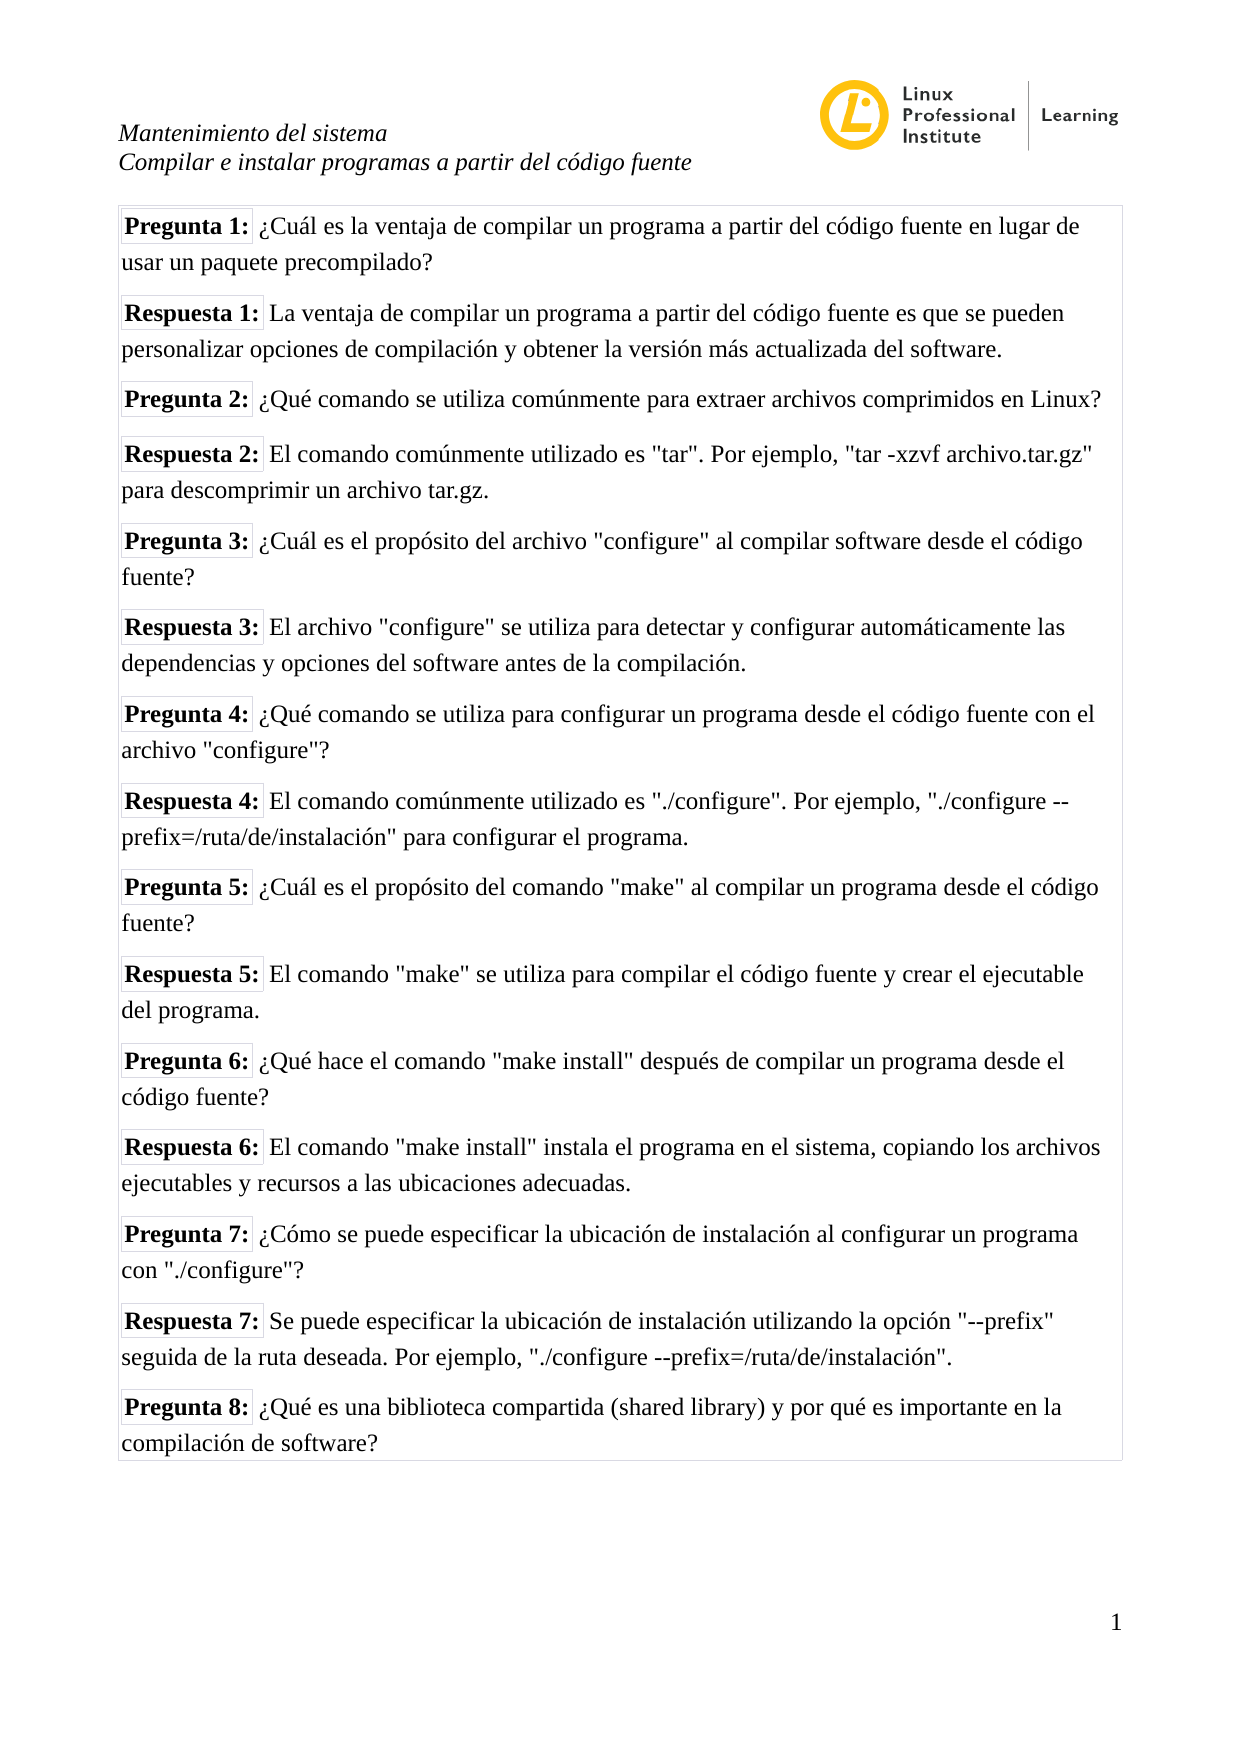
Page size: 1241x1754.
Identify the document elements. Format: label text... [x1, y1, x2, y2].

text Respuesta 1: La ventaja de compilar un programa a partir del código fuente es que se pueden personalizar opciones de compilación y obtener la versión más actualizada del software. [119, 292, 1122, 363]
text Respuesta 2: El comando comúnmente utilizado es "tar". Por ejemplo, "tar -xzvf archivo.tar.gz" para descomprimir un archivo tar.gz. [119, 433, 1122, 504]
text Respuesta 7: Se puede especificar la ubicación de instalación utilizando la opción "--prefix" seguida de la ruta deseada. Por ejemplo, "./configure --prefix=/ruta/de/instalación". [119, 1300, 1122, 1371]
text Pregunta 8: ¿Qué es una biblioteca compartida (shared library) y por qué es importante en la compilación de software? [119, 1386, 1122, 1460]
text Pregunta 7: ¿Cómo se puede especificar la ubicación de instalación al configurar un programa con "./configure"? [119, 1213, 1122, 1284]
text Pregunta 1: ¿Cuál es la ventaja de compilar un programa a partir del código fuente en lugar de usar un paquete precompilado? [119, 206, 1122, 276]
text Pregunta 2: ¿Qué comando se utiliza comúnmente para extraer archivos comprimidos en Linux? [119, 378, 1122, 416]
text Respuesta 4: El comando comúnmente utilizado es "./configure". Por ejemplo, "./configure --prefix=/ruta/de/instalación" para configurar el programa. [119, 780, 1122, 851]
text Pregunta 3: ¿Cuál es el propósito del archivo "configure" al compilar software desde el código fuente? [119, 520, 1122, 591]
text Pregunta 6: ¿Qué hace el comando "make install" después de compilar un programa desde el código fuente? [119, 1040, 1122, 1111]
text Respuesta 6: El comando "make install" instala el programa en el sistema, copiando los archivos ejecutables y recursos a las ubicaciones adecuadas. [119, 1126, 1122, 1197]
text Pregunta 5: ¿Cuál es el propósito del comando "make" al compilar un programa desde el código fuente? [119, 866, 1122, 937]
text Respuesta 3: El archivo "configure" se utiliza para detectar y configurar automáticamente las dependencias y opciones del software antes de la compilación. [119, 606, 1122, 677]
text Pregunta 4: ¿Qué comando se utiliza para configurar un programa desde el código fuente con el archivo "configure"? [119, 693, 1122, 764]
text Respuesta 5: El comando "make" se utiliza para compilar el código fuente y crear el ejecutable del programa. [119, 953, 1122, 1024]
picture [819, 79, 1119, 151]
